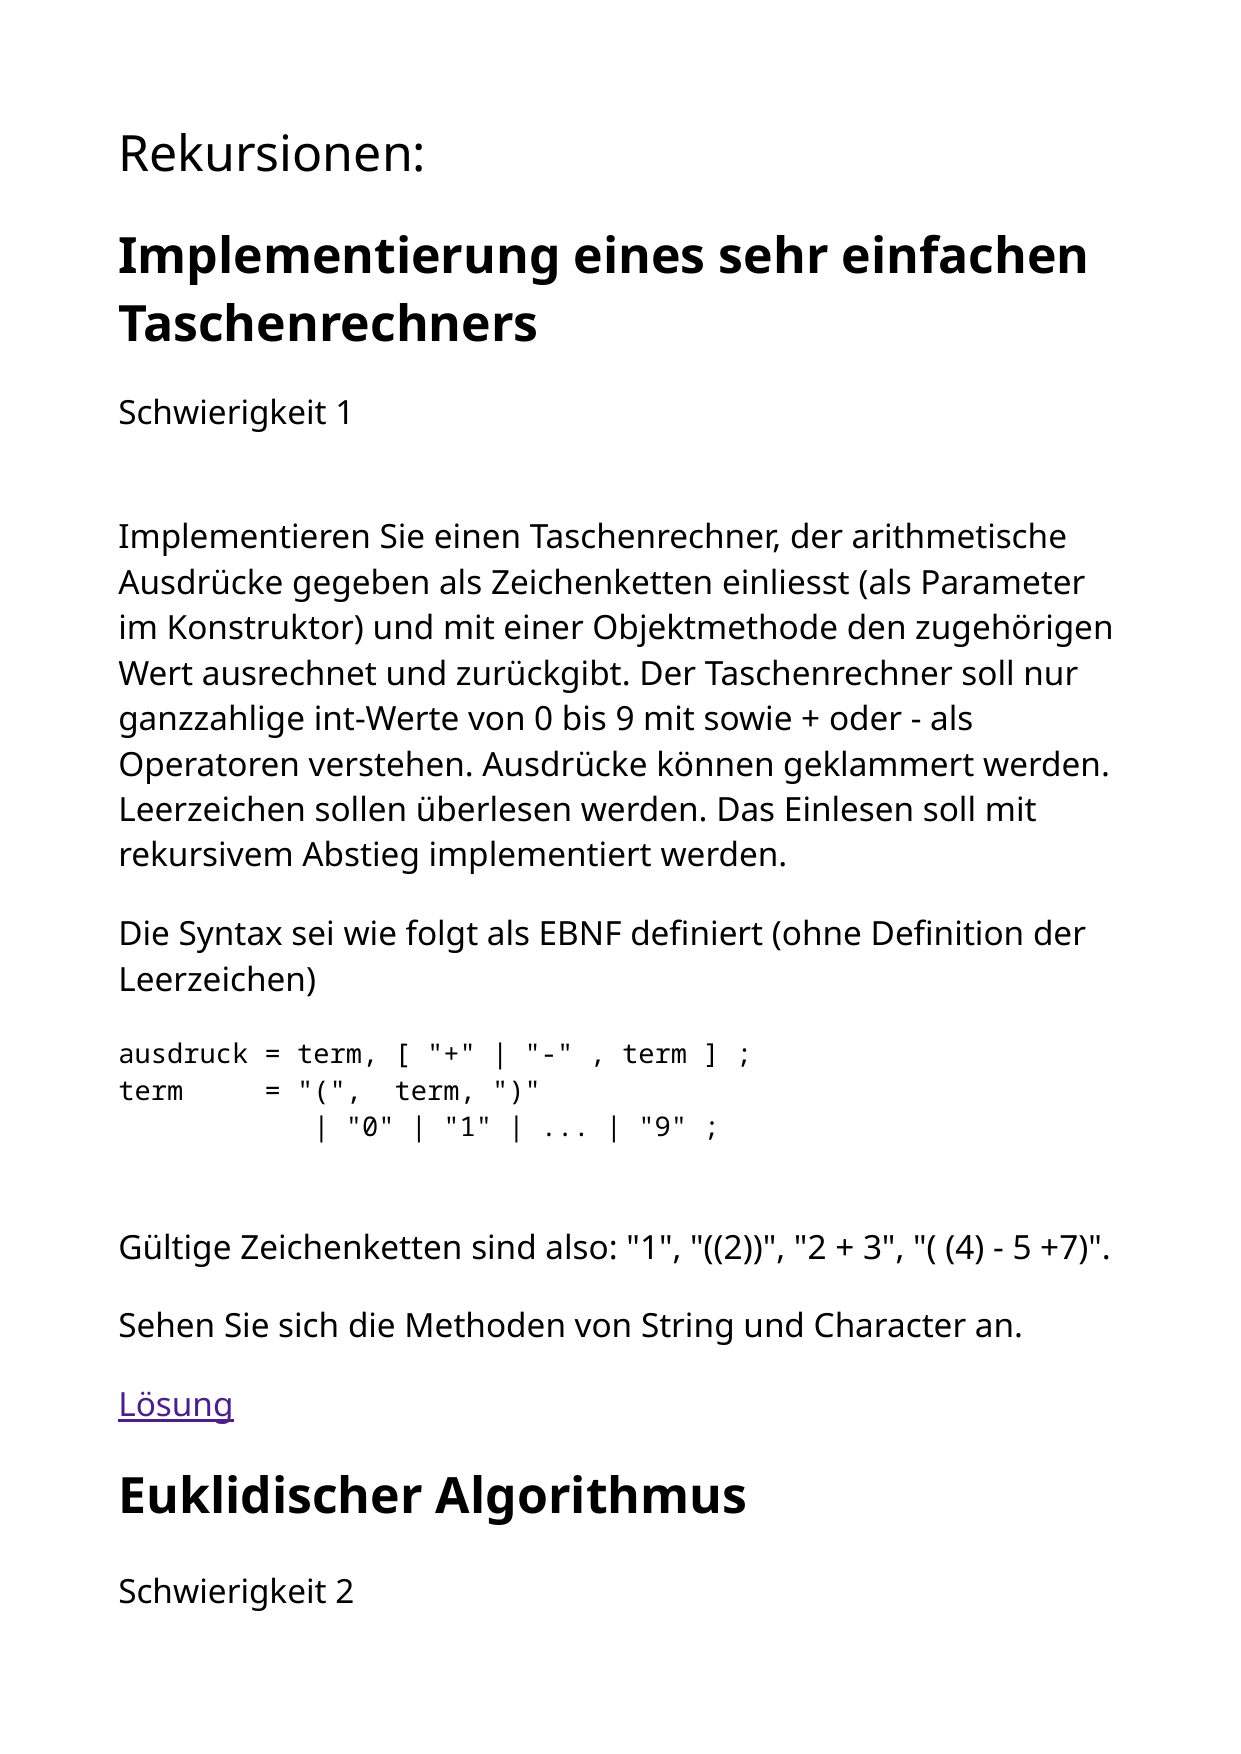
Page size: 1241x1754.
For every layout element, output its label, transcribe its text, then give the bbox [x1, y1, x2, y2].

text | "0" | "1" | ... | "9" ; [118, 1108, 1122, 1145]
text Euklidischer Algorithmus [118, 1460, 1122, 1528]
text Gültige Zeichenketten sind also: "1", "((2))", "2 + 3", "( (4) - 5 +7)". [118, 1223, 1122, 1269]
text Schwierigkeit 1 [118, 389, 1122, 434]
text Schwierigkeit 2 [118, 1567, 1122, 1613]
text term = "(", term, ")" [118, 1071, 1122, 1108]
text ausdruck = term, [ "+" | "-" , term ] ; [118, 1034, 1122, 1071]
text Lösung [118, 1381, 1122, 1426]
text Implementieren Sie einen Taschenrechner, der arithmetische Ausdrücke gegeben als Zeichenketten einliesst (als Parameter im Konstruktor) und mit einer Objektmethode den zugehörigen Wert ausrechnet und zurückgibt. Der Taschenrechner soll nur ganzzahlige int-Werte von 0 bis 9 mit sowie + oder - als Operatoren verstehen. Ausdrücke können geklammert werden. Leerzeichen sollen überlesen werden. Das Einlesen soll mit rekursivem Abstieg implementiert werden. [118, 513, 1122, 877]
text Die Syntax sei wie folgt als EBNF definiert (ohne Definition der Leerzeichen) [118, 910, 1122, 1001]
text Rekursionen: [118, 118, 1122, 186]
text Implementierung eines sehr einfachen Taschenrechners [118, 219, 1122, 356]
text Sehen Sie sich die Methoden von String und Character an. [118, 1302, 1122, 1348]
